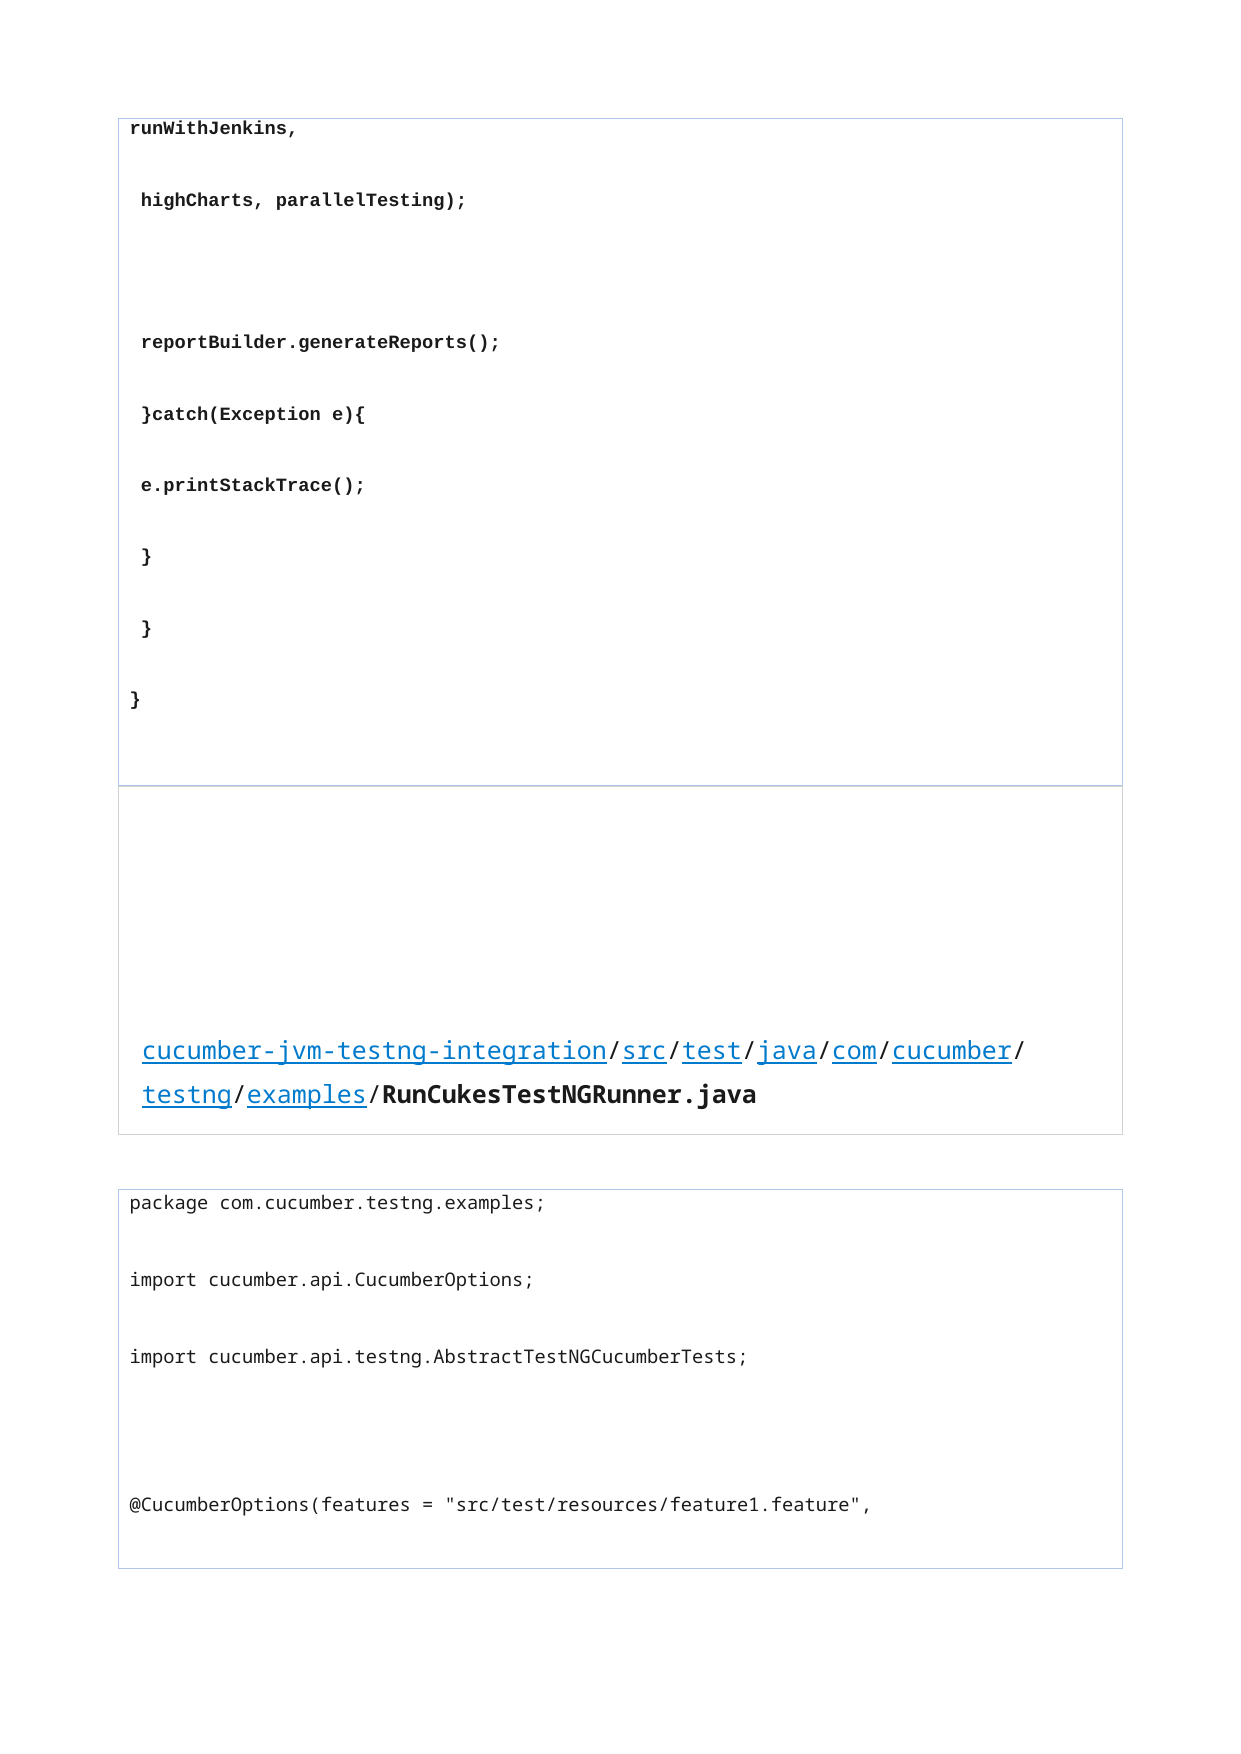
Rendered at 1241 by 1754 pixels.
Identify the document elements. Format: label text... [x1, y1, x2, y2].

table_header runWithJenkins, highCharts, parallelTesting); reportBuilder.generateReports(); }catch(Exception e){ e.printStackTrace(); } } } [119, 119, 1122, 785]
table_header package com.cucumber.testng.examples; import cucumber.api.CucumberOptions; import cucumber.api.testng.AbstractTestNGCucumberTests; @CucumberOptions(features = "src/test/resources/feature1.feature", [119, 1190, 1122, 1568]
text cucumber-jvm-testng-integration/src/test/java/com/cucumber/testng/examples/RunCukesTestNGRunner.java [119, 1009, 1122, 1134]
